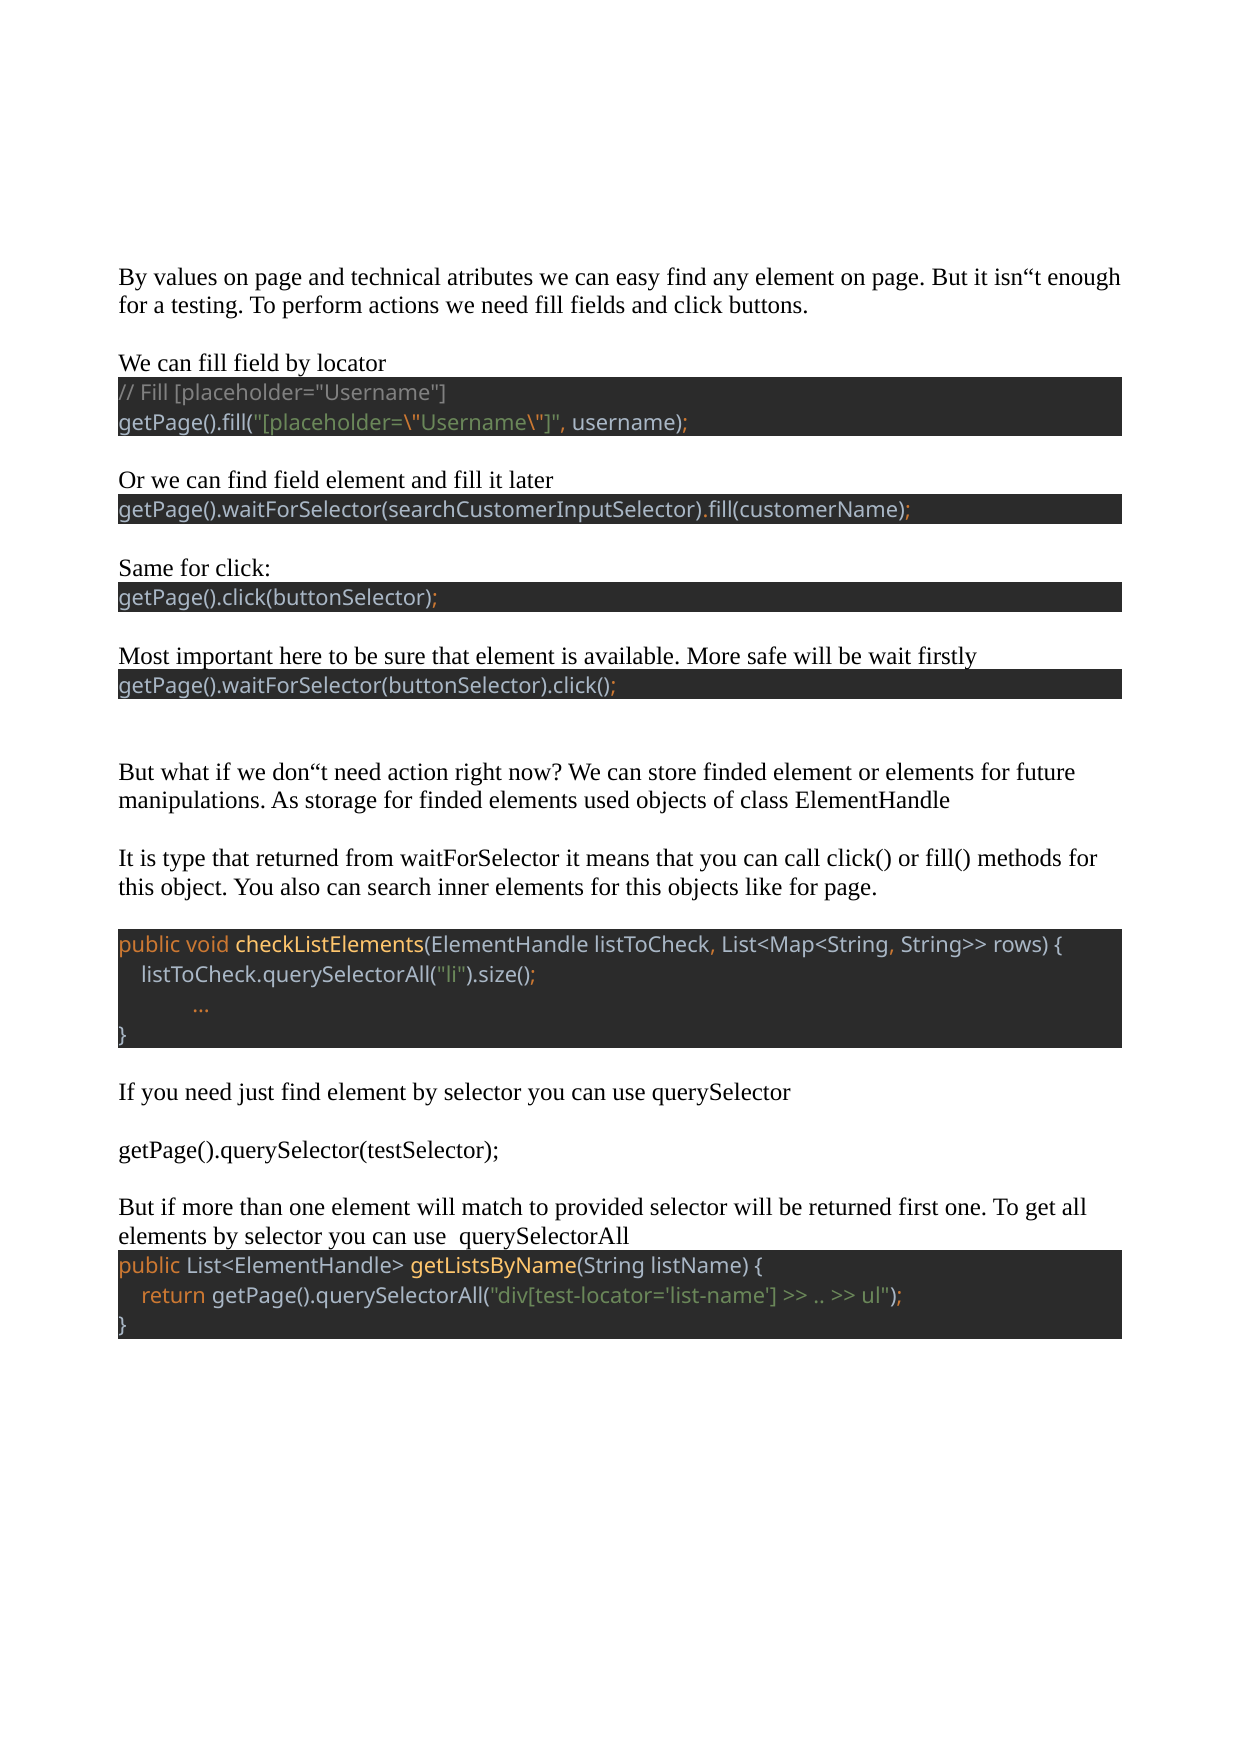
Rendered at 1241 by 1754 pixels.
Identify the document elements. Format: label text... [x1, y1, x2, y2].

text Same for click: [118, 524, 1122, 582]
text If you need just find element by selector you can use querySelector [118, 1077, 1122, 1106]
text getPage().waitForSelector(buttonSelector).click(); [118, 669, 1122, 699]
text But what if we don“t need action right now? We can store finded element or elements for future manipulations. As storage for finded elements used objects of class ElementHandle [118, 757, 1122, 814]
text But if more than one element will match to provided selector will be returned first one. To get all elements by selector you can use querySelectorAll [118, 1192, 1122, 1250]
text public List<ElementHandle> getListsByName(String listName) { return getPage().querySelectorAll("div[test-locator='list-name'] >> .. >> ul"); } [118, 1250, 1122, 1339]
text Most important here to be sure that element is available. More safe will be wait firstly [118, 641, 1122, 669]
text It is type that returned from waitForSelector it means that you can call click() or fill() methods for this object. You also can search inner elements for this objects like for page. [118, 843, 1122, 901]
text getPage().waitForSelector(searchCustomerInputSelector).fill(customerName); [118, 494, 1122, 524]
text ... } [118, 989, 1122, 1048]
text // Fill [placeholder="Username"] getPage().fill("[placeholder=\"Username\"]", username); [118, 377, 1122, 436]
text By values on page and technical atributes we can easy find any element on page. But it isn“t enough for a testing. To perform actions we need fill fields and click buttons. [118, 262, 1122, 319]
text Or we can find field element and fill it later [118, 465, 1122, 494]
text We can fill field by locator [118, 348, 1122, 377]
text getPage().querySelector(testSelector); [118, 1135, 1122, 1163]
text public void checkListElements(ElementHandle listToCheck, List<Map<String, String>> rows) { listToCheck.querySelectorAll("li").size(); [118, 929, 1122, 989]
text getPage().click(buttonSelector); [118, 582, 1122, 612]
